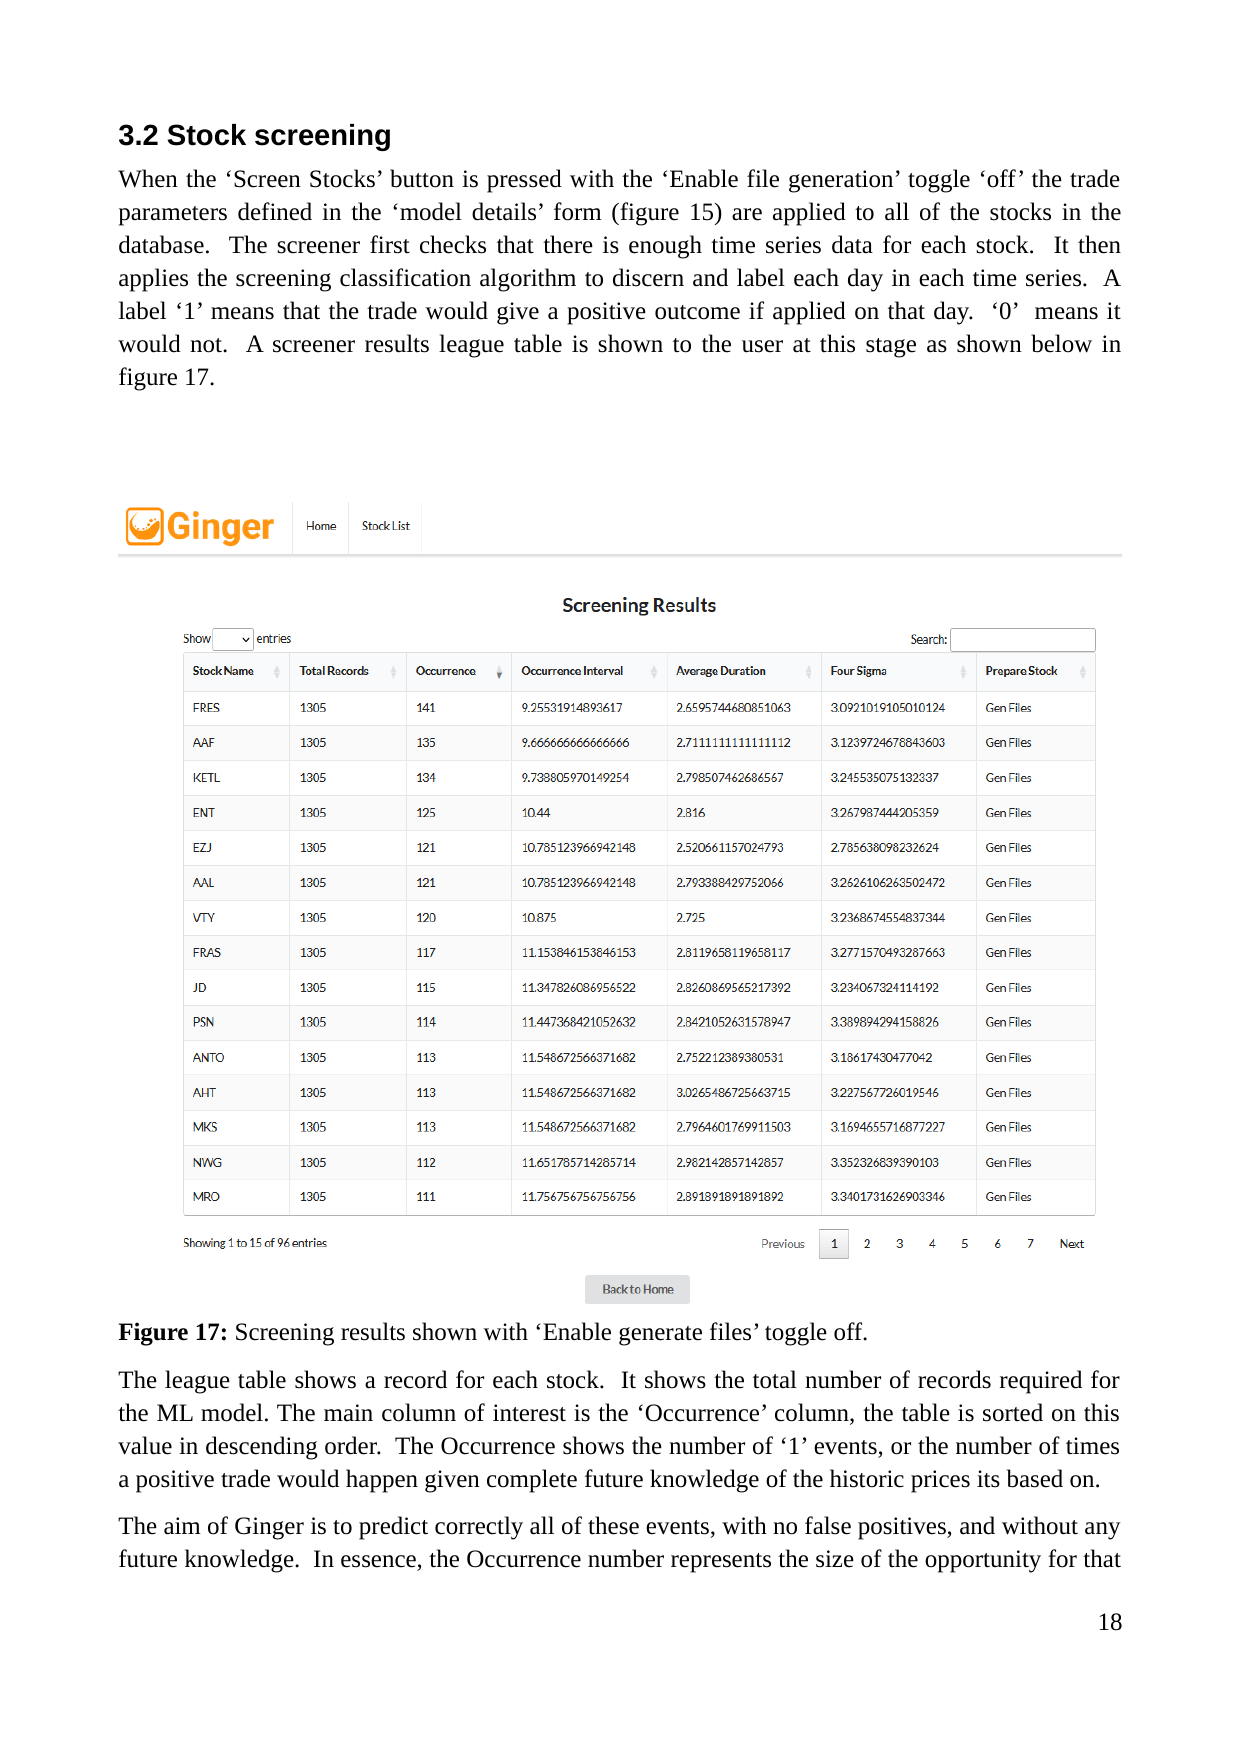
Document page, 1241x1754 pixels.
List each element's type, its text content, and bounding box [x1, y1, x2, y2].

subtitle 3.2 Stock screening [118, 118, 1122, 152]
text The aim of Ginger is to predict correctly all of these events, with no false positives, and without any future knowledge. In essence, the Occurrence number represents the size of the opportunity for that [118, 1511, 1122, 1573]
text The league table shows a record for each stock. It shows the total number of records required for the ML model. The main column of interest is the ‘Occurrence’ column, the table is sorted on this value in descending order. The Occurrence shows the number of ‘1’ events, or the number of times a positive trade would happen given complete future knowledge of the historic prices its based on. [118, 1365, 1122, 1493]
text Figure 17: Screening results shown with ‘Enable generate files’ toggle off. [118, 1313, 1122, 1346]
text When the ‘Screen Stocks’ button is pressed with the ‘Enable file generation’ toggle ‘off’ the trade parameters defined in the ‘model details’ form (figure 15) are applied to all of the stocks in the database. The screener first checks that there is enough time series data for each stock. It then applies the screening classification algorithm to discern and label each day in each time series. A label ‘1’ means that the trade would give a positive outcome if applied on that day. ‘0’ means it would not. A screener results league table is shown to the user at this stage as shown below in figure 17. [118, 164, 1122, 391]
picture [118, 502, 1123, 1313]
